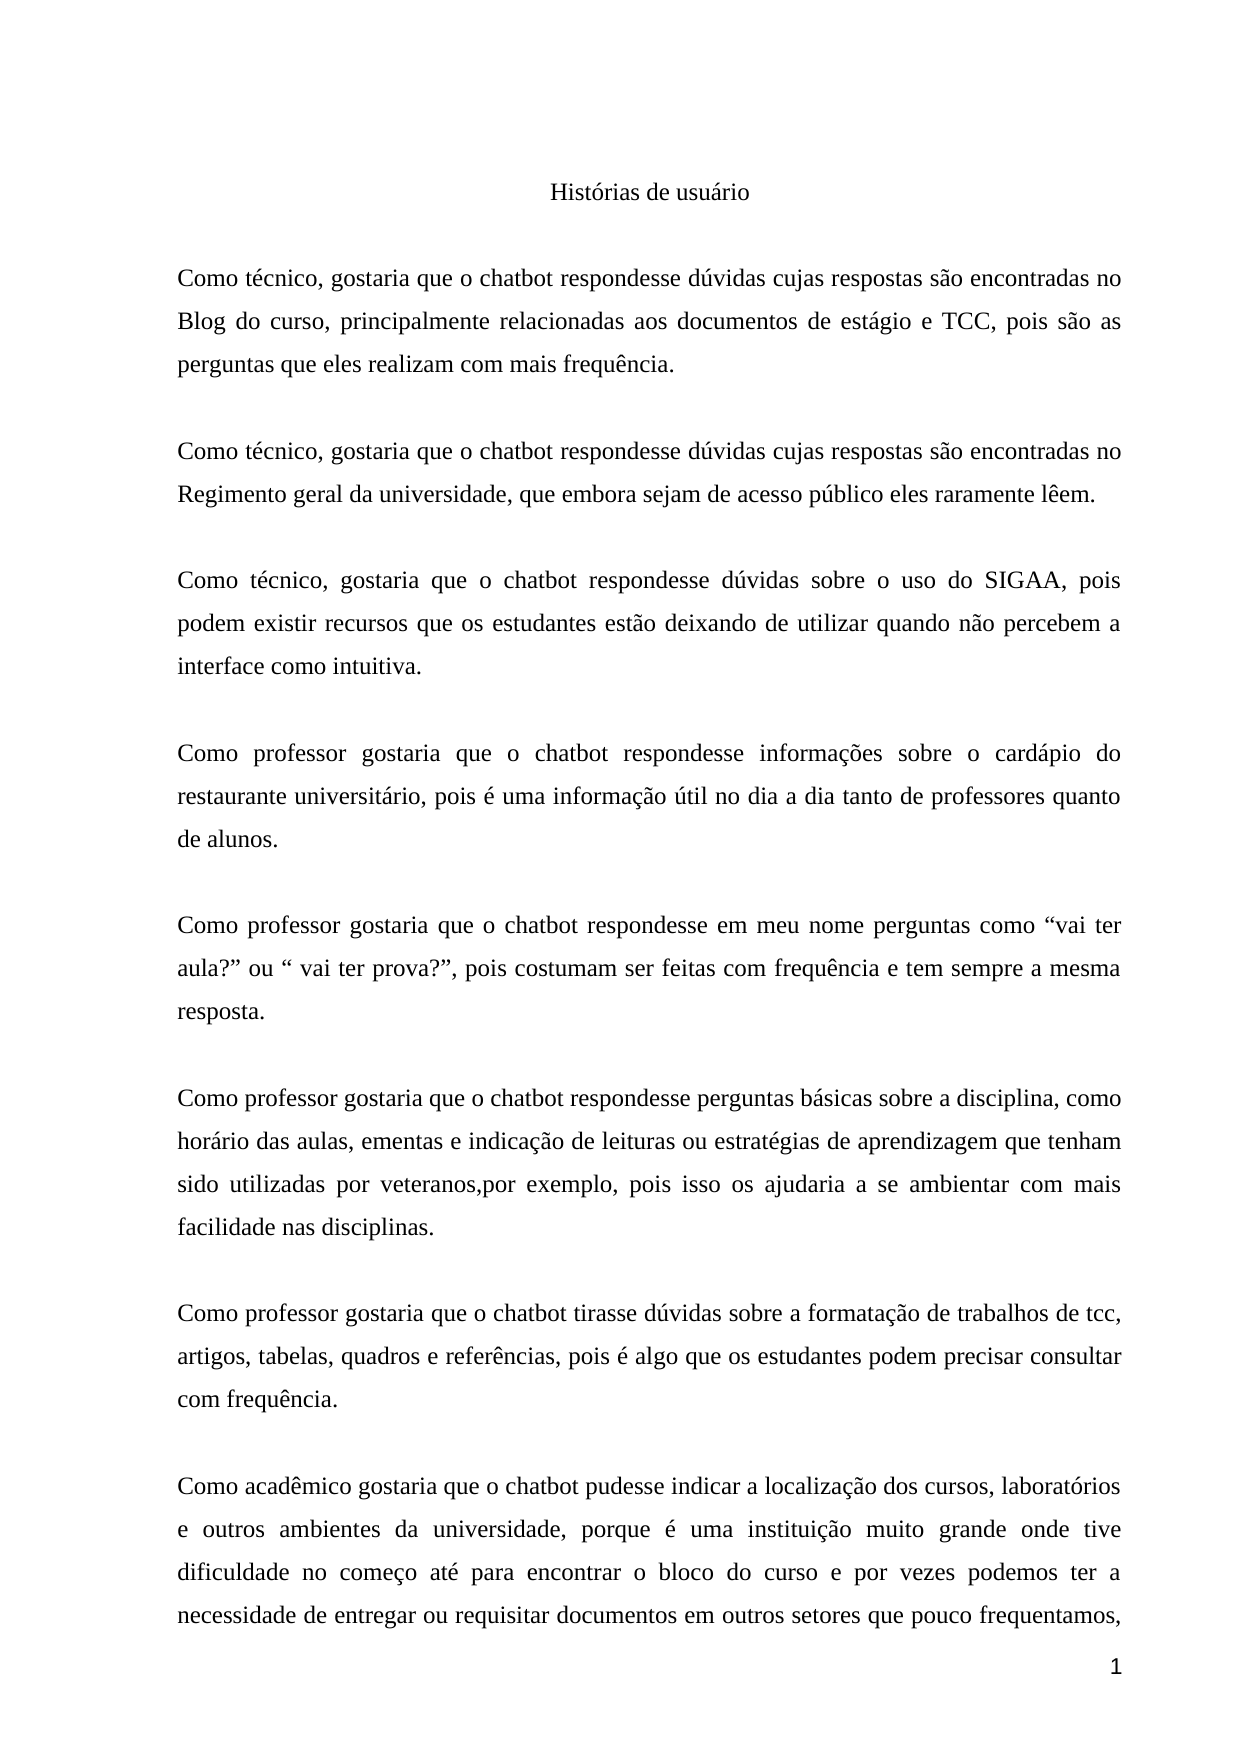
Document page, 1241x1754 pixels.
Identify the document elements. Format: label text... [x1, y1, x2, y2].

text Como professor gostaria que o chatbot respondesse em meu nome perguntas como “vai ter aula?” ou “ vai ter prova?”, pois costumam ser feitas com frequência e tem sempre a mesma resposta. [177, 910, 1122, 1025]
text Como acadêmico gostaria que o chatbot pudesse indicar a localização dos cursos, laboratórios e outros ambientes da universidade, porque é uma instituição muito grande onde tive dificuldade no começo até para encontrar o bloco do curso e por vezes podemos ter a necessidade de entregar ou requisitar documentos em outros setores que pouco frequentamos, [177, 1471, 1122, 1629]
text Histórias de usuário [177, 177, 1122, 206]
text Como técnico, gostaria que o chatbot respondesse dúvidas cujas respostas são encontradas no Regimento geral da universidade, que embora sejam de acesso público eles raramente lêem. [177, 436, 1122, 508]
text Como técnico, gostaria que o chatbot respondesse dúvidas cujas respostas são encontradas no Blog do curso, principalmente relacionadas aos documentos de estágio e TCC, pois são as perguntas que eles realizam com mais frequência. [177, 263, 1122, 378]
text Como professor gostaria que o chatbot respondesse perguntas básicas sobre a disciplina, como horário das aulas, ementas e indicação de leituras ou estratégias de aprendizagem que tenham sido utilizadas por veteranos,por exemplo, pois isso os ajudaria a se ambientar com mais facilidade nas disciplinas. [177, 1083, 1122, 1241]
text Como professor gostaria que o chatbot tirasse dúvidas sobre a formatação de trabalhos de tcc, artigos, tabelas, quadros e referências, pois é algo que os estudantes podem precisar consultar com frequência. [177, 1298, 1122, 1413]
text Como professor gostaria que o chatbot respondesse informações sobre o cardápio do restaurante universitário, pois é uma informação útil no dia a dia tanto de professores quanto de alunos. [177, 738, 1122, 853]
text Como técnico, gostaria que o chatbot respondesse dúvidas sobre o uso do SIGAA, pois podem existir recursos que os estudantes estão deixando de utilizar quando não percebem a interface como intuitiva. [177, 565, 1122, 680]
